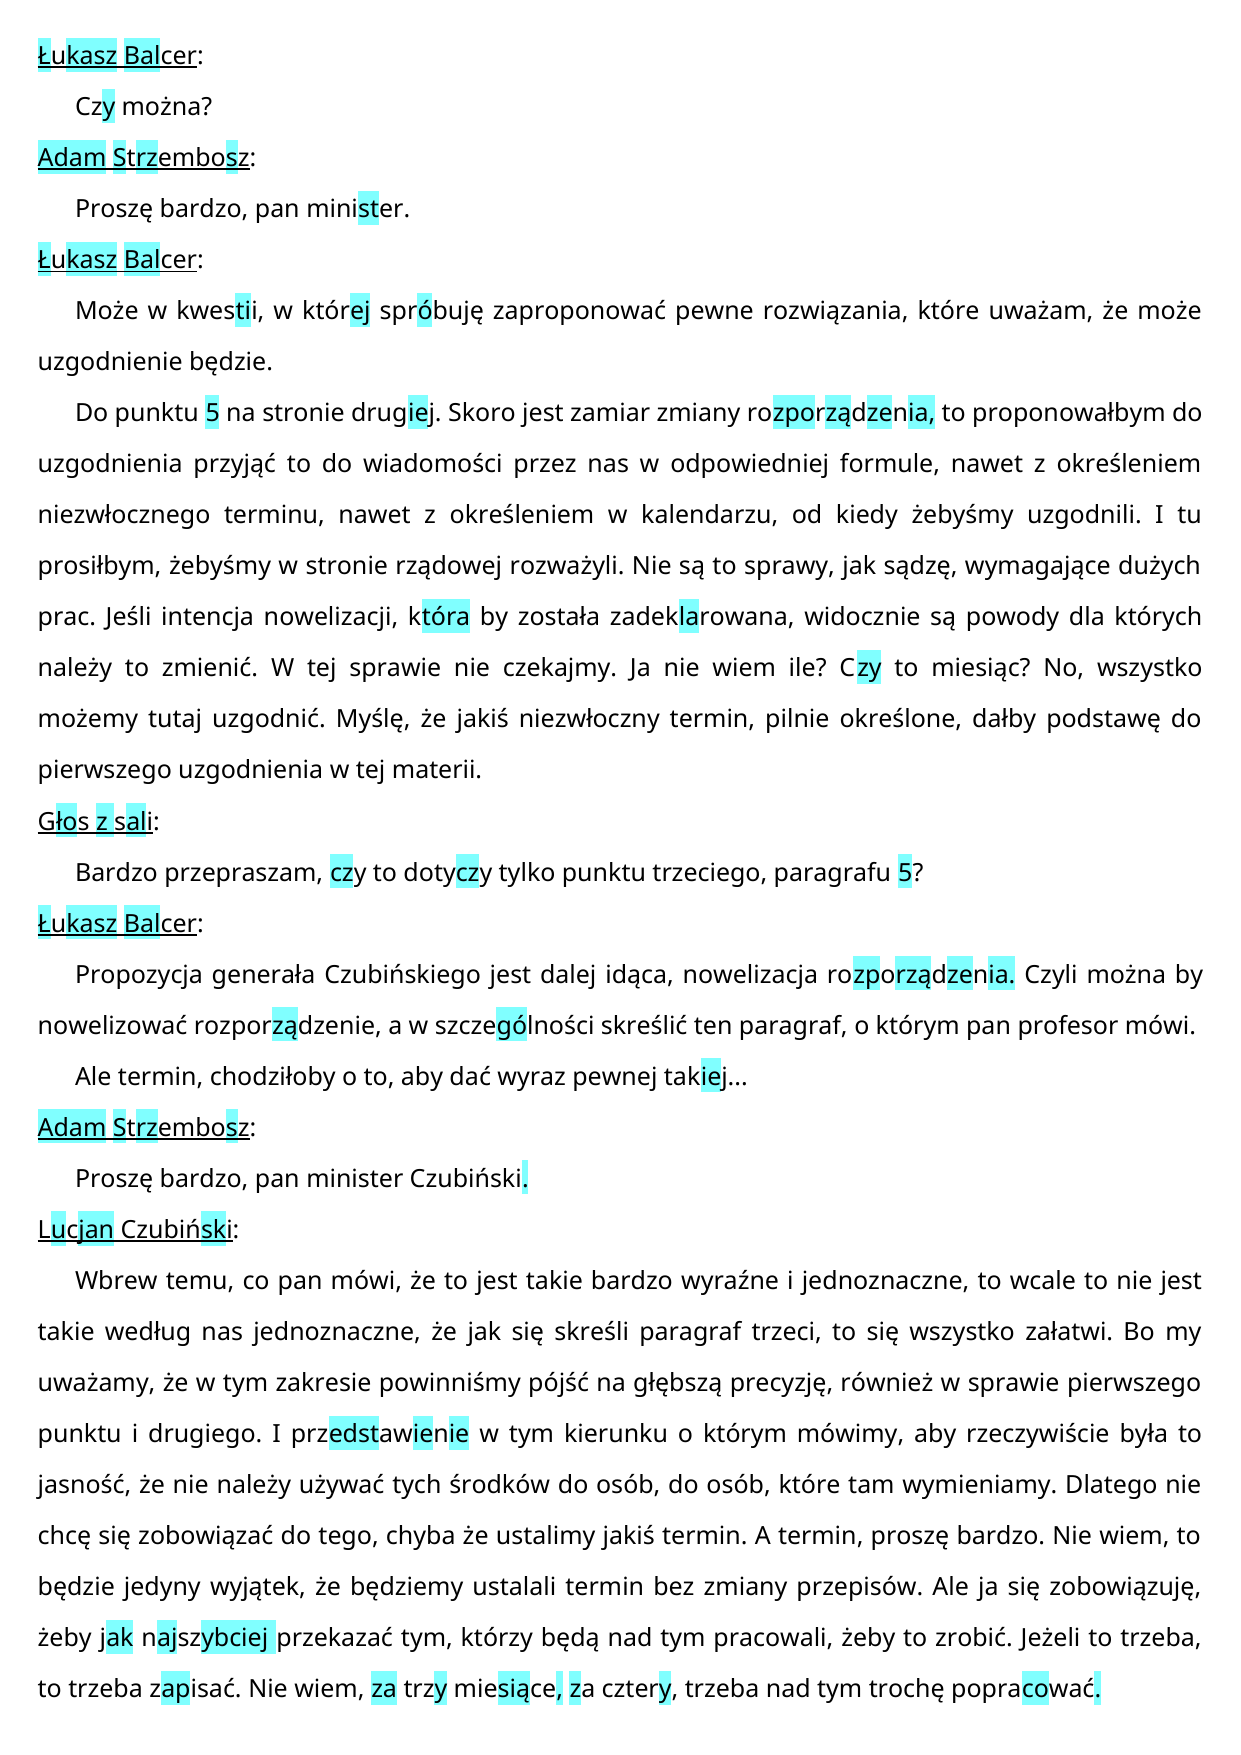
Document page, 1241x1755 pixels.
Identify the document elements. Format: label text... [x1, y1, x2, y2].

text Lucjan Czubiński: [37, 1211, 1203, 1246]
text Proszę bardzo, pan minister. [37, 191, 1203, 225]
text Propozycja generała Czubińskiego jest dalej idąca, nowelizacja rozporządzenia. Czyli można by nowelizować rozporządzenie, a w szczególności skreślić ten paragraf, o którym pan profesor mówi. [37, 956, 1203, 1041]
text Wbrew temu, co pan mówi, że to jest takie bardzo wyraźne i jednoznaczne, to wcale to nie jest takie według nas jednoznaczne, że jak się skreśli paragraf trzeci, to się wszystko załatwi. Bo my uważamy, że w tym zakresie powinniśmy pójść na głębszą precyzję, również w sprawie pierwszego punktu i drugiego. I przedstawienie w tym kierunku o którym mówimy, aby rzeczywiście była to jasność, że nie należy używać tych środków do osób, do osób, które tam wymieniamy. Dlatego nie chcę się zobowiązać do tego, chyba że ustalimy jakiś termin. A termin, proszę bardzo. Nie wiem, to będzie jedyny wyjątek, że będziemy ustalali termin bez zmiany przepisów. Ale ja się zobowiązuję, żeby jak najszybciej przekazać tym, którzy będą nad tym pracowali, żeby to zrobić. Jeżeli to trzeba, to trzeba zapisać. Nie wiem, za trzy miesiące, za cztery, trzeba nad tym trochę popracować. [37, 1262, 1203, 1705]
text Ale termin, chodziłoby o to, aby dać wyraz pewnej takiej... [37, 1058, 1203, 1092]
text Łukasz Balcer: [37, 37, 1203, 72]
text Czy można? [37, 88, 1203, 123]
text Proszę bardzo, pan minister Czubiński. [37, 1160, 1203, 1194]
text Łukasz Balcer: [37, 905, 1203, 939]
text Bardzo przepraszam, czy to dotyczy tylko punktu trzeciego, paragrafu 5? [37, 854, 1203, 888]
text Adam Strzembosz: [37, 139, 1203, 174]
text Łukasz Balcer: [37, 242, 1203, 276]
text Może w kwestii, w której spróbuję zaproponować pewne rozwiązania, które uważam, że może uzgodnienie będzie. [37, 293, 1203, 378]
text Do punktu 5 na stronie drugiej. Skoro jest zamiar zmiany rozporządzenia, to proponowałbym do uzgodnienia przyjąć to do wiadomości przez nas w odpowiedniej formule, nawet z określeniem niezwłocznego terminu, nawet z określeniem w kalendarzu, od kiedy żebyśmy uzgodnili. I tu prosiłbym, żebyśmy w stronie rządowej rozważyli. Nie są to sprawy, jak sądzę, wymagające dużych prac. Jeśli intencja nowelizacji, która by została zadeklarowana, widocznie są powody dla których należy to zmienić. W tej sprawie nie czekajmy. Ja nie wiem ile? Czy to miesiąc? No, wszystko możemy tutaj uzgodnić. Myślę, że jakiś niezwłoczny termin, pilnie określone, dałby podstawę do pierwszego uzgodnienia w tej materii. [37, 395, 1203, 786]
text Głos z sali: [37, 803, 1203, 837]
text Adam Strzembosz: [37, 1109, 1203, 1143]
